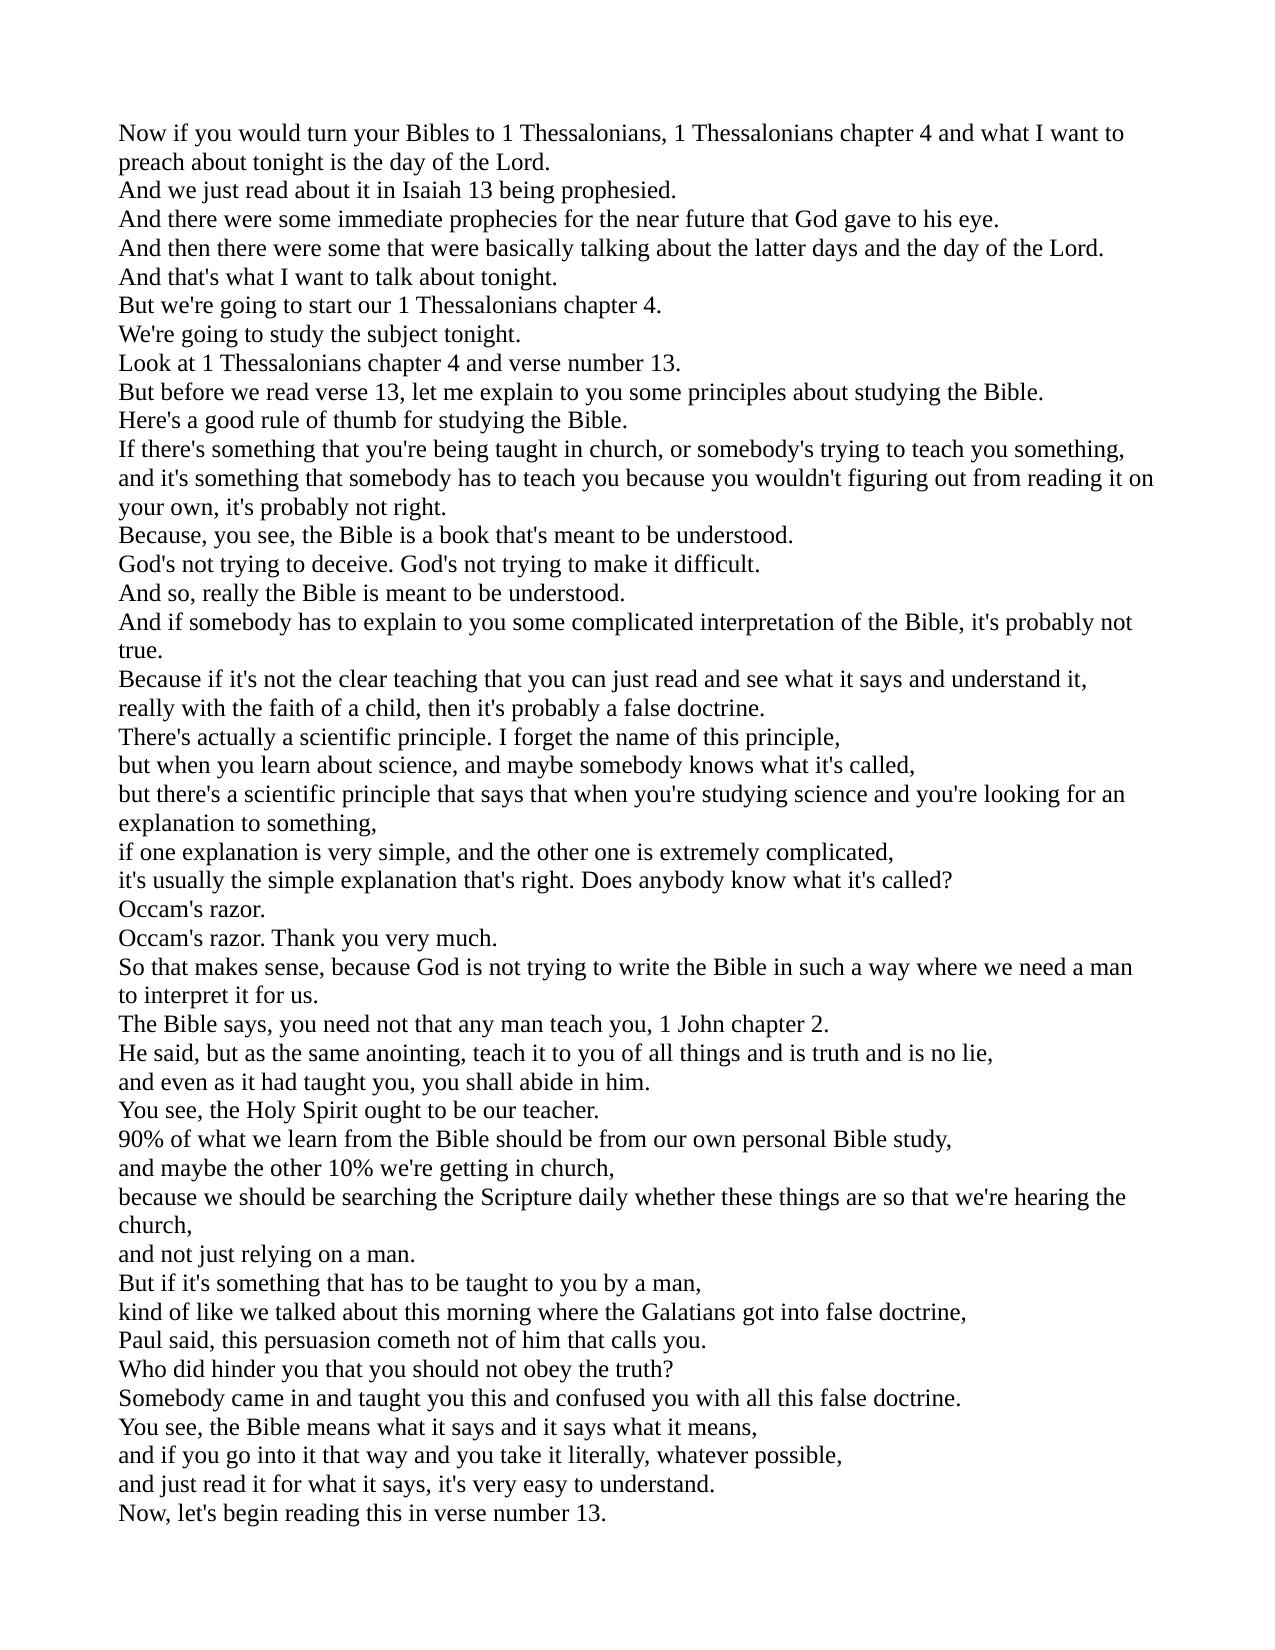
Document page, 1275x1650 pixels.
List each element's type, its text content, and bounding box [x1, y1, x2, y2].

text The Bible says, you need not that any man teach you, 1 John chapter 2. [118, 1009, 1157, 1038]
text But before we read verse 13, let me explain to you some principles about studying the Bible. [118, 377, 1157, 406]
text and it's something that somebody has to teach you because you wouldn't figuring out from reading it on your own, it's probably not right. [118, 463, 1157, 521]
text Who did hinder you that you should not obey the truth? [118, 1354, 1157, 1383]
text but there's a scientific principle that says that when you're studying science and you're looking for an explanation to something, [118, 779, 1157, 837]
text You see, the Bible means what it says and it says what it means, [118, 1412, 1157, 1441]
text Now, let's begin reading this in verse number 13. [118, 1498, 1157, 1527]
text And we just read about it in Isaiah 13 being prophesied. [118, 176, 1157, 204]
text We're going to study the subject tonight. [118, 319, 1157, 348]
text really with the faith of a child, then it's probably a false doctrine. [118, 693, 1157, 722]
text Paul said, this persuasion cometh not of him that calls you. [118, 1326, 1157, 1354]
text if one explanation is very simple, and the other one is extremely complicated, [118, 837, 1157, 866]
text kind of like we talked about this morning where the Galatians got into false doctrine, [118, 1297, 1157, 1326]
text and if you go into it that way and you take it literally, whatever possible, [118, 1441, 1157, 1469]
text and just read it for what it says, it's very easy to understand. [118, 1469, 1157, 1498]
text Now if you would turn your Bibles to 1 Thessalonians, 1 Thessalonians chapter 4 and what I want to preach about tonight is the day of the Lord. [118, 118, 1157, 176]
text and even as it had taught you, you shall abide in him. [118, 1067, 1157, 1096]
text He said, but as the same anointing, teach it to you of all things and is truth and is no lie, [118, 1038, 1157, 1067]
text Look at 1 Thessalonians chapter 4 and verse number 13. [118, 348, 1157, 377]
text If there's something that you're being taught in church, or somebody's trying to teach you something, [118, 434, 1157, 463]
text and not just relying on a man. [118, 1239, 1157, 1268]
text Occam's razor. [118, 894, 1157, 923]
text And if somebody has to explain to you some complicated interpretation of the Bible, it's probably not true. [118, 607, 1157, 664]
text Because if it's not the clear teaching that you can just read and see what it says and understand it, [118, 664, 1157, 693]
text Because, you see, the Bible is a book that's meant to be understood. [118, 521, 1157, 549]
text Here's a good rule of thumb for studying the Bible. [118, 406, 1157, 434]
text But if it's something that has to be taught to you by a man, [118, 1268, 1157, 1297]
text But we're going to start our 1 Thessalonians chapter 4. [118, 291, 1157, 319]
text it's usually the simple explanation that's right. Does anybody know what it's called? [118, 866, 1157, 894]
text So that makes sense, because God is not trying to write the Bible in such a way where we need a man to interpret it for us. [118, 952, 1157, 1009]
text You see, the Holy Spirit ought to be our teacher. [118, 1096, 1157, 1124]
text And that's what I want to talk about tonight. [118, 262, 1157, 291]
text Occam's razor. Thank you very much. [118, 923, 1157, 952]
text 90% of what we learn from the Bible should be from our own personal Bible study, [118, 1124, 1157, 1153]
text God's not trying to deceive. God's not trying to make it difficult. [118, 549, 1157, 578]
text There's actually a scientific principle. I forget the name of this principle, [118, 722, 1157, 751]
text And so, really the Bible is meant to be understood. [118, 578, 1157, 607]
text Somebody came in and taught you this and confused you with all this false doctrine. [118, 1383, 1157, 1412]
text And there were some immediate prophecies for the near future that God gave to his eye. [118, 204, 1157, 233]
text And then there were some that were basically talking about the latter days and the day of the Lord. [118, 233, 1157, 262]
text because we should be searching the Scripture daily whether these things are so that we're hearing the church, [118, 1182, 1157, 1239]
text and maybe the other 10% we're getting in church, [118, 1153, 1157, 1182]
text but when you learn about science, and maybe somebody knows what it's called, [118, 751, 1157, 779]
